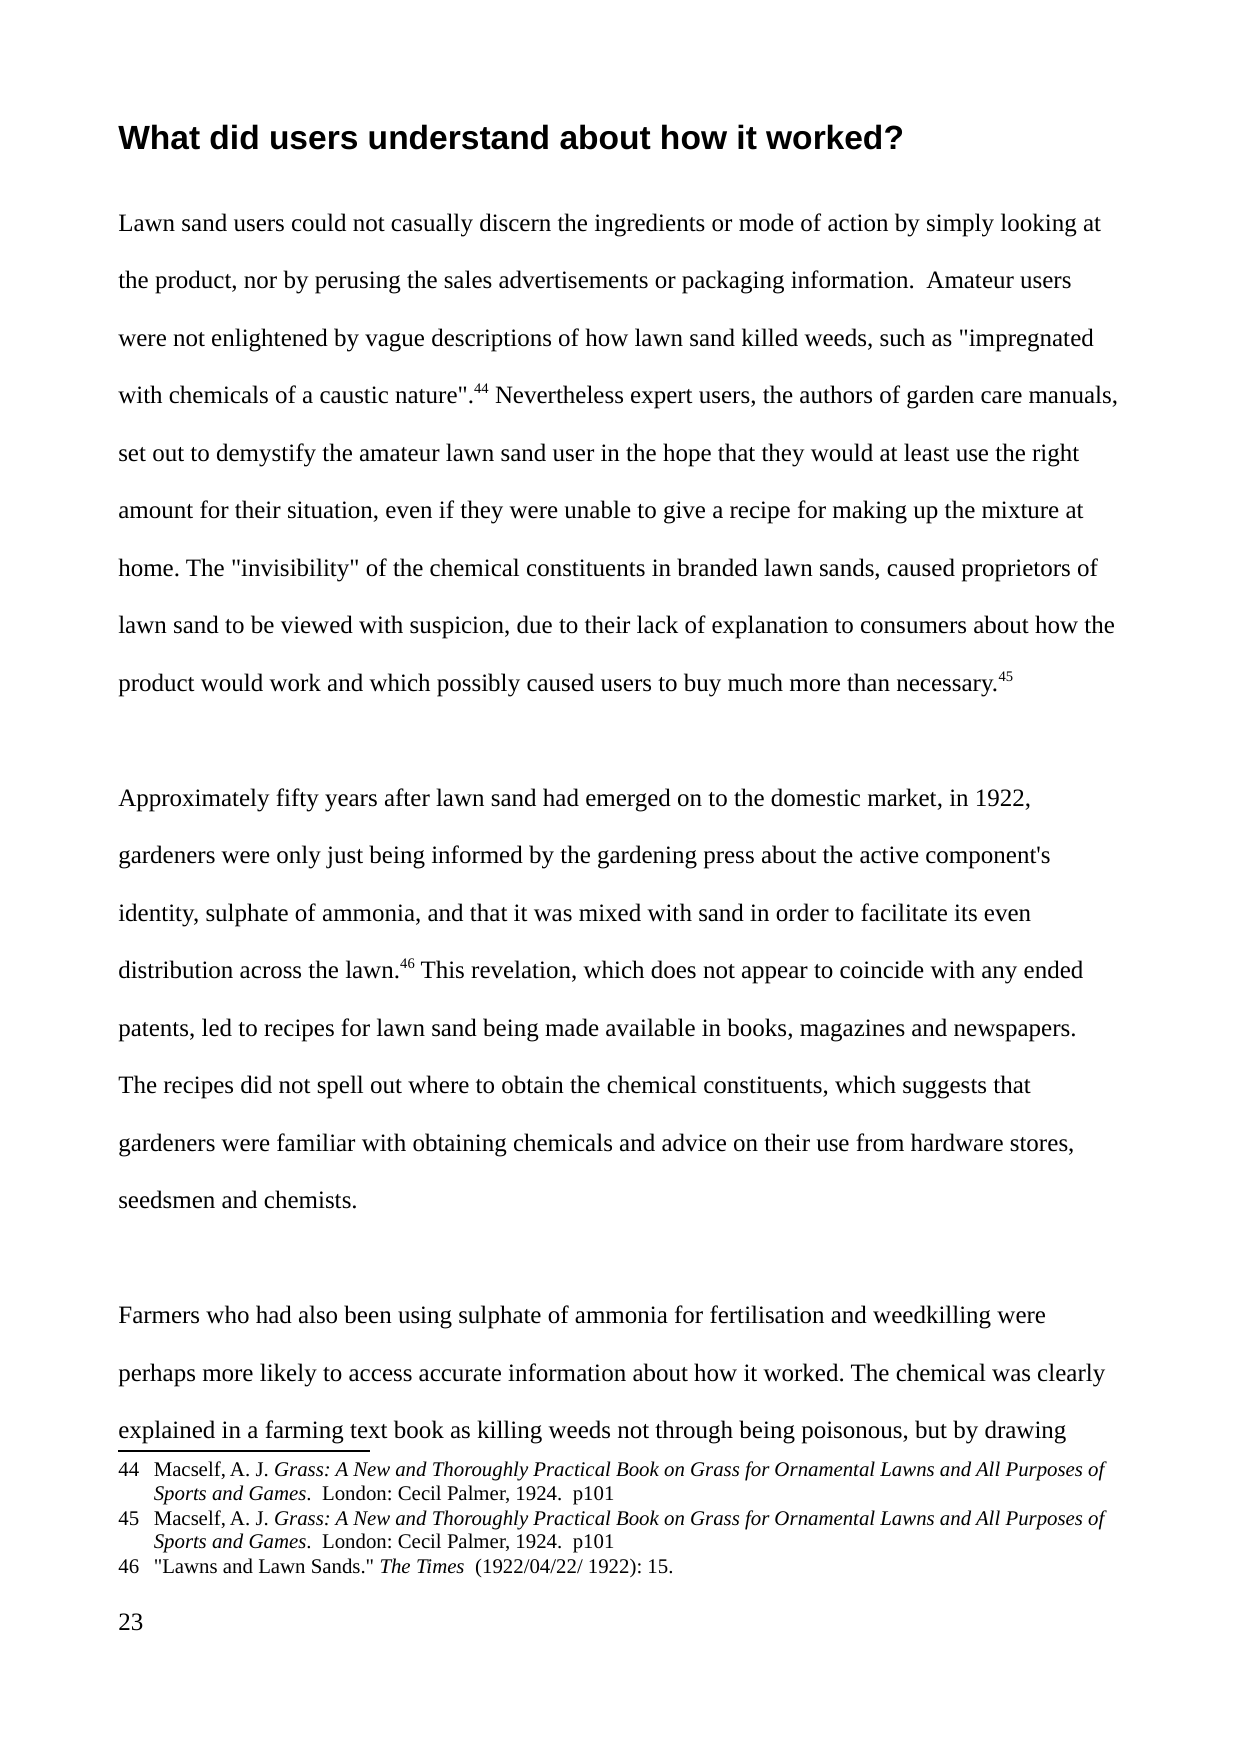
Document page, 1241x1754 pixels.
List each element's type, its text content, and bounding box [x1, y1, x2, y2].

text Lawn sand users could not casually discern the ingredients or mode of action by simply looking at the product, nor by perusing the sales advertisements or packaging information. Amateur users were not enlightened by vague descriptions of how lawn sand killed weeds, such as "impregnated with chemicals of a caustic nature". Nevertheless expert users, the authors of garden care manuals, set out to demystify the amateur lawn sand user in the hope that they would at least use the right amount for their situation, even if they were unable to give a recipe for making up the mixture at home. The "invisibility" of the chemical constituents in branded lawn sands, caused proprietors of lawn sand to be viewed with suspicion, due to their lack of explanation to consumers about how the product would work and which possibly caused users to buy much more than necessary. [118, 208, 1122, 697]
text "Lawns and Lawn Sands." The Times (1922/04/22/ 1922): 15. [118, 1553, 1122, 1578]
text Macself, A. J. Grass: A New and Thoroughly Practical Book on Grass for Ornamental Lawns and All Purposes of Sports and Games. London: Cecil Palmer, 1924. p101 [118, 1457, 1122, 1505]
text Macself, A. J. Grass: A New and Thoroughly Practical Book on Grass for Ornamental Lawns and All Purposes of Sports and Games. London: Cecil Palmer, 1924. p101 [118, 1505, 1122, 1553]
subtitle What did users understand about how it worked? [118, 118, 1122, 157]
text Farmers who had also been using sulphate of ammonia for fertilisation and weedkilling were perhaps more likely to access accurate information about how it worked. The chemical was clearly explained in a farming text book as killing weeds not through being poisonous, but by drawing [118, 1300, 1122, 1444]
text Approximately fifty years after lawn sand had emerged on to the domestic market, in 1922, gardeners were only just being informed by the gardening press about the active component's identity, sulphate of ammonia, and that it was mixed with sand in order to facilitate its even distribution across the lawn. This revelation, which does not appear to coincide with any ended patents, led to recipes for lawn sand being made available in books, magazines and newspapers. The recipes did not spell out where to obtain the chemical constituents, which suggests that gardeners were familiar with obtaining chemicals and advice on their use from hardware stores, seedsmen and chemists. [118, 783, 1122, 1214]
